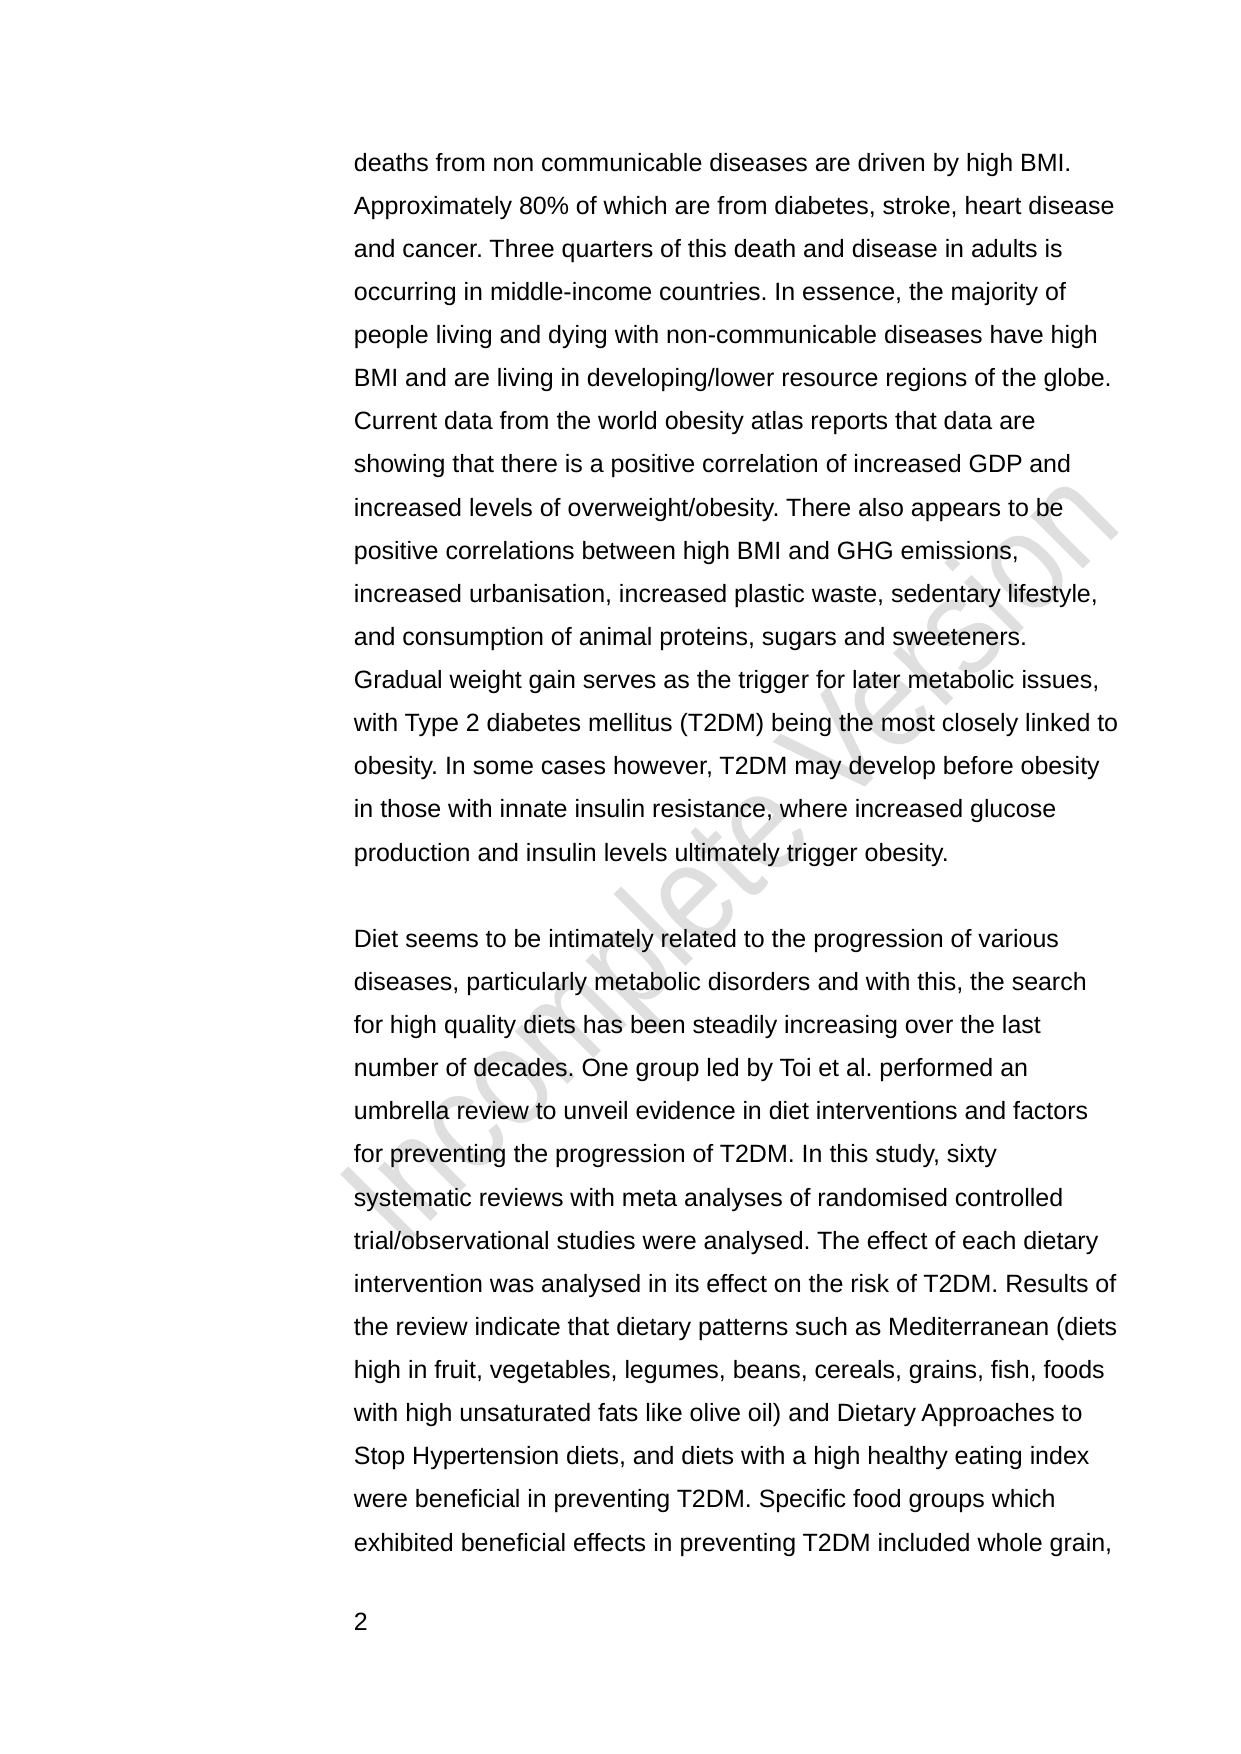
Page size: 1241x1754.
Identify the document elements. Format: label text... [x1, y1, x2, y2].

text Diet seems to be intimately related to the progression of various diseases, particularly metabolic disorders and with this, the search for high quality diets has been steadily increasing over the last number of decades. One group led by Toi et al. performed an umbrella review to unveil evidence in diet interventions and factors for preventing the progression of T2DM. In this study, sixty systematic reviews with meta analyses of randomised controlled trial/observational studies were analysed. The effect of each dietary intervention was analysed in its effect on the risk of T2DM. Results of the review indicate that dietary patterns such as Mediterranean (diets high in fruit, vegetables, legumes, beans, cereals, grains, fish, foods with high unsaturated fats like olive oil) and Dietary Approaches to Stop Hypertension diets, and diets with a high healthy eating index were beneficial in preventing T2DM. Specific food groups which exhibited beneficial effects in preventing T2DM included whole grain, [354, 924, 1122, 1556]
text deaths from non communicable diseases are driven by high BMI. Approximately 80% of which are from diabetes, stroke, heart disease and cancer. Three quarters of this death and disease in adults is occurring in middle-income countries. In essence, the majority of people living and dying with non-communicable diseases have high BMI and are living in developing/lower resource regions of the globe. Current data from the world obesity atlas reports that data are showing that there is a positive correlation of increased GDP and increased levels of overweight/obesity. There also appears to be positive correlations between high BMI and GHG emissions, increased urbanisation, increased plastic waste, sedentary lifestyle, and consumption of animal proteins, sugars and sweeteners. Gradual weight gain serves as the trigger for later metabolic issues, with Type 2 diabetes mellitus (T2DM) being the most closely linked to obesity. In some cases however, T2DM may develop before obesity in those with innate insulin resistance, where increased glucose production and insulin levels ultimately trigger obesity. [354, 148, 1122, 866]
